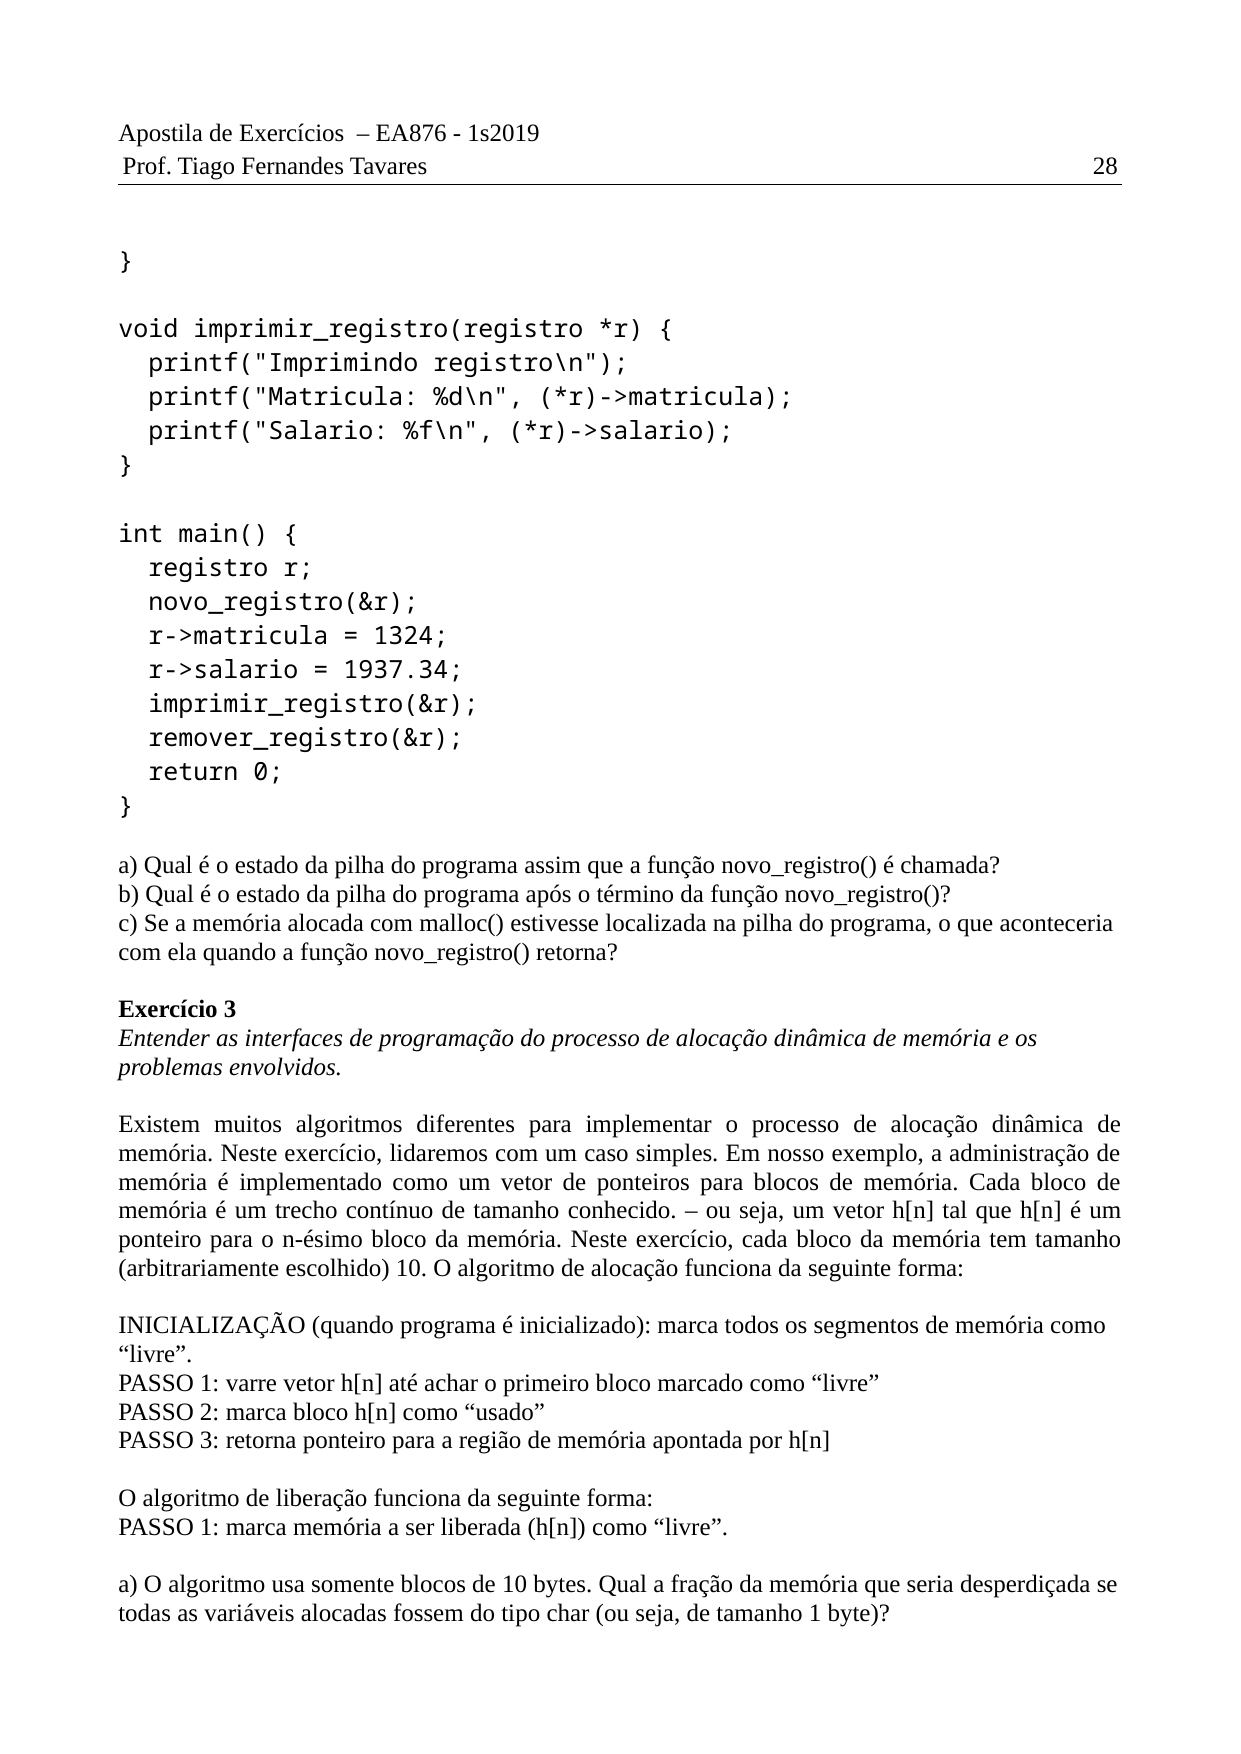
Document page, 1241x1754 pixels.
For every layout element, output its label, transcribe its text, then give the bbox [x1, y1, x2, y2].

text r->salario = 1937.34; [118, 651, 1122, 686]
text Entender as interfaces de programação do processo de alocação dinâmica de memória e os problemas envolvidos. [118, 1023, 1122, 1081]
text printf("Matricula: %d\n", (*r)->matricula); [118, 379, 1122, 413]
text printf("Salario: %f\n", (*r)->salario); [118, 413, 1122, 447]
text Exercício 3 [118, 994, 1122, 1023]
text a) O algoritmo usa somente blocos de 10 bytes. Qual a fração da memória que seria desperdiçada se todas as variáveis alocadas fossem do tipo char (ou seja, de tamanho 1 byte)? [118, 1569, 1122, 1627]
text b) Qual é o estado da pilha do programa após o término da função novo_registro()? [118, 879, 1122, 908]
text imprimir_registro(&r); [118, 686, 1122, 719]
text Existem muitos algoritmos diferentes para implementar o processo de alocação dinâmica de memória. Neste exercício, lidaremos com um caso simples. Em nosso exemplo, a administração de memória é implementado como um vetor de ponteiros para blocos de memória. Cada bloco de memória é um trecho contínuo de tamanho conhecido. – ou seja, um vetor h[n] tal que h[n] é um ponteiro para o n-ésimo bloco da memória. Neste exercício, cada bloco da memória tem tamanho (arbitrariamente escolhido) 10. O algoritmo de alocação funciona da seguinte forma: [118, 1109, 1122, 1282]
text PASSO 2: marca bloco h[n] como “usado” [118, 1397, 1122, 1426]
text } [118, 447, 1122, 481]
text PASSO 3: retorna ponteiro para a região de memória apontada por h[n] [118, 1426, 1122, 1454]
text r->matricula = 1324; [118, 617, 1122, 651]
text novo_registro(&r); [118, 583, 1122, 617]
text void imprimir_registro(registro *r) { [118, 311, 1122, 345]
text registro r; [118, 549, 1122, 583]
text a) Qual é o estado da pilha do programa assim que a função novo_registro() é chamada? [118, 851, 1122, 879]
text int main() { [118, 515, 1122, 549]
text PASSO 1: varre vetor h[n] até achar o primeiro bloco marcado como “livre” [118, 1368, 1122, 1397]
text } [118, 243, 1122, 277]
text printf("Imprimindo registro\n"); [118, 345, 1122, 379]
text remover_registro(&r); [118, 719, 1122, 754]
text c) Se a memória alocada com malloc() estivesse localizada na pilha do programa, o que aconteceria com ela quando a função novo_registro() retorna? [118, 908, 1122, 966]
text PASSO 1: marca memória a ser liberada (h[n]) como “livre”. [118, 1512, 1122, 1541]
text return 0; [118, 754, 1122, 788]
text } [118, 788, 1122, 822]
text INICIALIZAÇÃO (quando programa é inicializado): marca todos os segmentos de memória como “livre”. [118, 1311, 1122, 1368]
text O algoritmo de liberação funciona da seguinte forma: [118, 1483, 1122, 1512]
